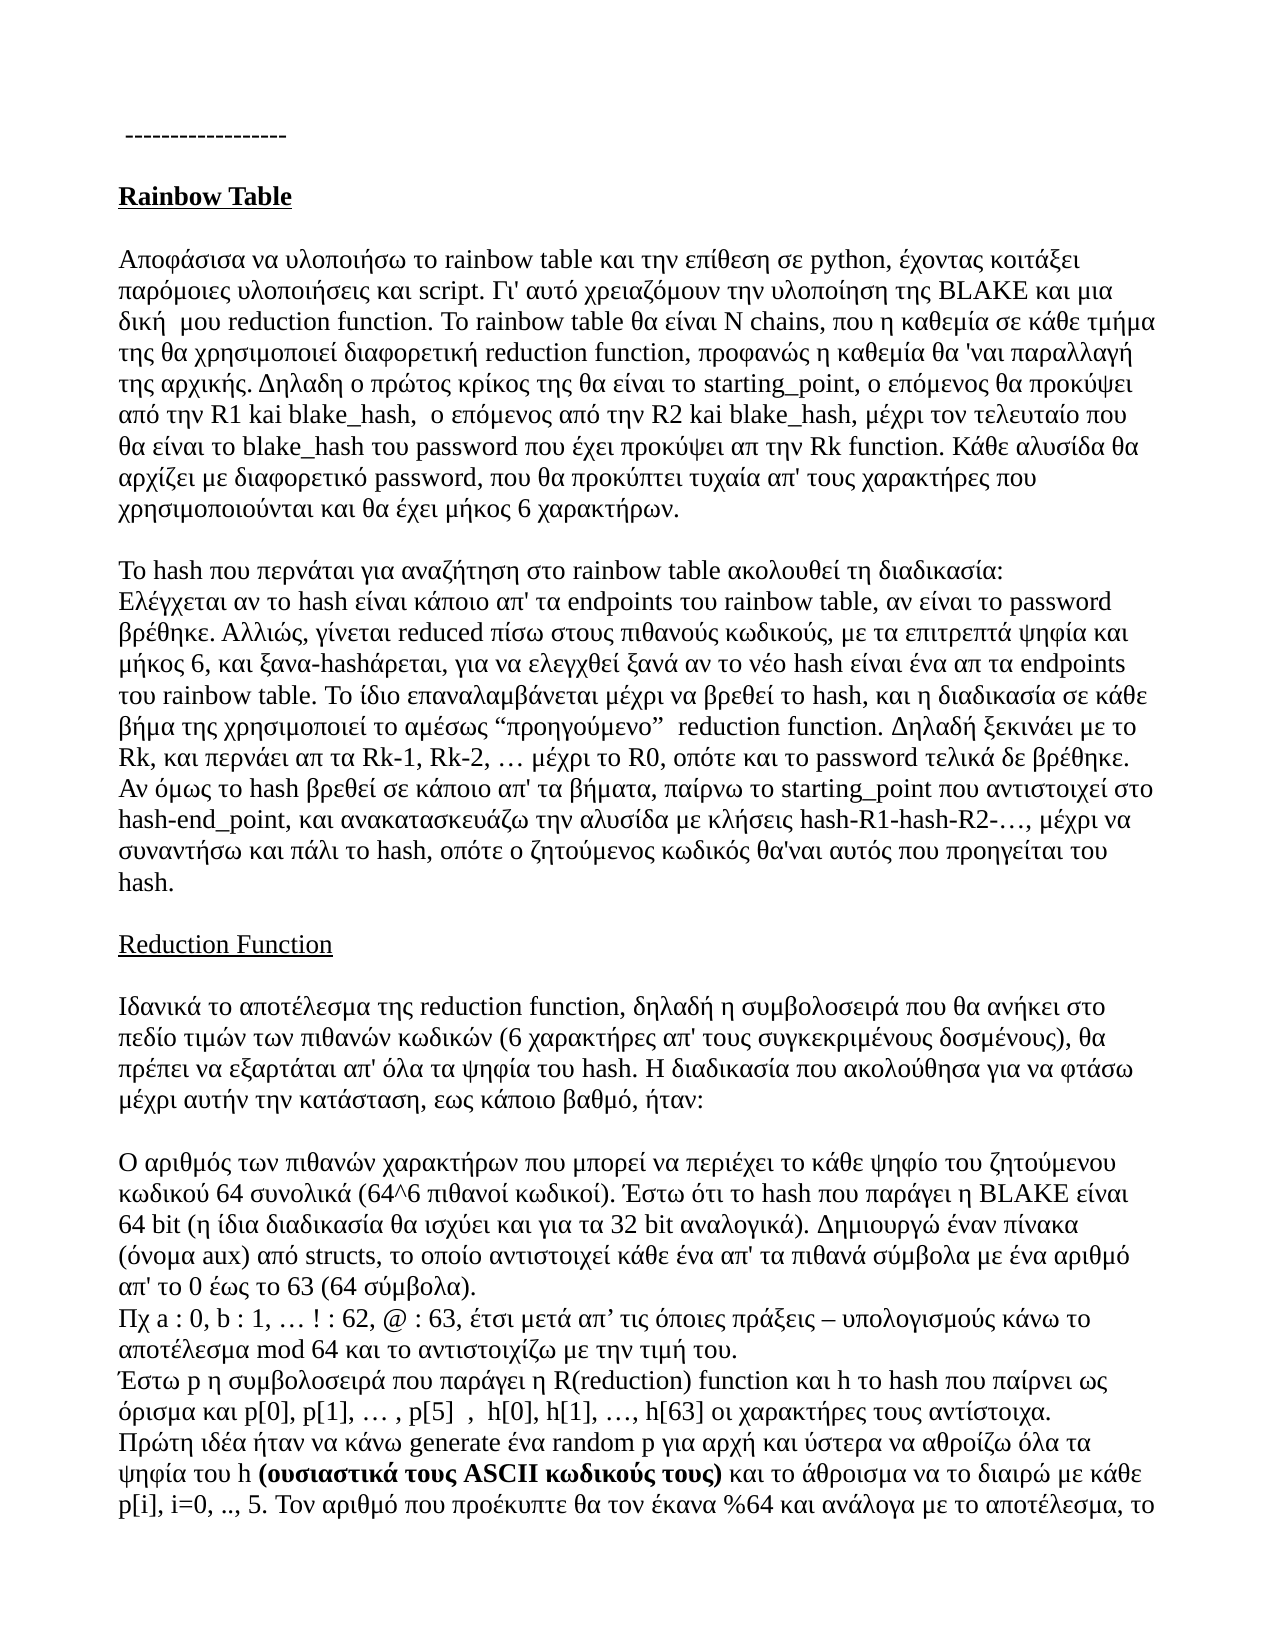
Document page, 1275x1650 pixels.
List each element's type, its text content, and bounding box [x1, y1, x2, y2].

text Πχ a : 0, b : 1, … ! : 62, @ : 63, έτσι μετά απ’ τις όποιες πράξεις – υπολογισμούς κάνω το αποτέλεσμα mod 64 και το αντιστοιχίζω με την τιμή του. [118, 1302, 1157, 1364]
text Το hash που περνάται για αναζήτηση στο rainbow table ακολουθεί τη διαδικασία: [118, 554, 1157, 585]
text Έστω p η συμβολοσειρά που παράγει η R(reduction) function και h το hash που παίρνει ως όρισμα και p[0], p[1], … , p[5] , h[0], h[1], …, h[63] οι χαρακτήρες τους αντίστοιχα. [118, 1364, 1157, 1426]
text Ελέγχεται αν το hash είναι κάποιο απ' τα endpoints του rainbow table, αν είναι το password βρέθηκε. Αλλιώς, γίνεται reduced πίσω στους πιθανούς κωδικούς, με τα επιτρεπτά ψηφία και μήκος 6, και ξανα-hashάρεται, για να ελεγχθεί ξανά αν το νέο hash είναι ένα απ τα endpoints του rainbow table. Το ίδιο επαναλαμβάνεται μέχρι να βρεθεί το hash, και η διαδικασία σε κάθε βήμα της χρησιμοποιεί το αμέσως “προηγούμενο” reduction function. Δηλαδή ξεκινάει με το Rk, και περνάει απ τα Rk-1, Rk-2, … μέχρι το R0, οπότε και το password τελικά δε βρέθηκε. Αν όμως το hash βρεθεί σε κάποιο απ' τα βήματα, παίρνω το starting_point που αντιστοιχεί στο hash-end_point, και ανακατασκευάζω την αλυσίδα με κλήσεις hash-R1-hash-R2-…, μέχρι να συναντήσω και πάλι το hash, οπότε ο ζητούμενος κωδικός θα'ναι αυτός που προηγείται του hash. [118, 585, 1157, 897]
text ------------------ [118, 118, 1157, 149]
text Rainbow Table [118, 180, 1157, 212]
text Reduction Function [118, 928, 1157, 959]
text Πρώτη ιδέα ήταν να κάνω generate ένα random p για αρχή και ύστερα να αθροίζω όλα τα ψηφία του h (ουσιαστικά τους ASCII κωδικούς τους) και το άθροισμα να το διαιρώ με κάθε p[i], i=0, .., 5. Τον αριθμό που προέκυπτε θα τον έκανα %64 και ανάλογα με το αποτέλεσμα, το [118, 1426, 1157, 1520]
text Ιδανικά το αποτέλεσμα της reduction function, δηλαδή η συμβολοσειρά που θα ανήκει στο πεδίο τιμών των πιθανών κωδικών (6 χαρακτήρες απ' τους συγκεκριμένους δοσμένους), θα πρέπει να εξαρτάται απ' όλα τα ψηφία του hash. Η διαδικασία που ακολούθησα για να φτάσω μέχρι αυτήν την κατάσταση, εως κάποιο βαθμό, ήταν: [118, 990, 1157, 1115]
text Ο αριθμός των πιθανών χαρακτήρων που μπορεί να περιέχει το κάθε ψηφίο του ζητούμενου κωδικού 64 συνολικά (64^6 πιθανοί κωδικοί). Έστω ότι το hash που παράγει η BLAKE είναι 64 bit (η ίδια διαδικασία θα ισχύει και για τα 32 bit αναλογικά). Δημιουργώ έναν πίνακα (όνομα aux) από structs, το οποίο αντιστοιχεί κάθε ένα απ' τα πιθανά σύμβολα με ένα αριθμό απ' το 0 έως το 63 (64 σύμβολα). [118, 1146, 1157, 1302]
text Αποφάσισα να υλοποιήσω το rainbow table και την επίθεση σε python, έχοντας κοιτάξει παρόμοιες υλοποιήσεις και script. Γι' αυτό χρειαζόμουν την υλοποίηση της BLAKE και μια δική μου reduction function. Το rainbow table θα είναι N chains, που η καθεμία σε κάθε τμήμα της θα χρησιμοποιεί διαφορετική reduction function, προφανώς η καθεμία θα 'ναι παραλλαγή της αρχικής. Δηλαδη ο πρώτος κρίκος της θα είναι το starting_point, o επόμενος θα προκύψει από την R1 kai blake_hash, o επόμενος από την R2 kai blake_hash, μέχρι τον τελευταίο που θα είναι το blake_hash του password που έχει προκύψει απ την Rk function. Κάθε αλυσίδα θα αρχίζει με διαφορετικό password, που θα προκύπτει τυχαία απ' τους χαρακτήρες που χρησιμοποιούνται και θα έχει μήκος 6 χαρακτήρων. [118, 243, 1157, 523]
